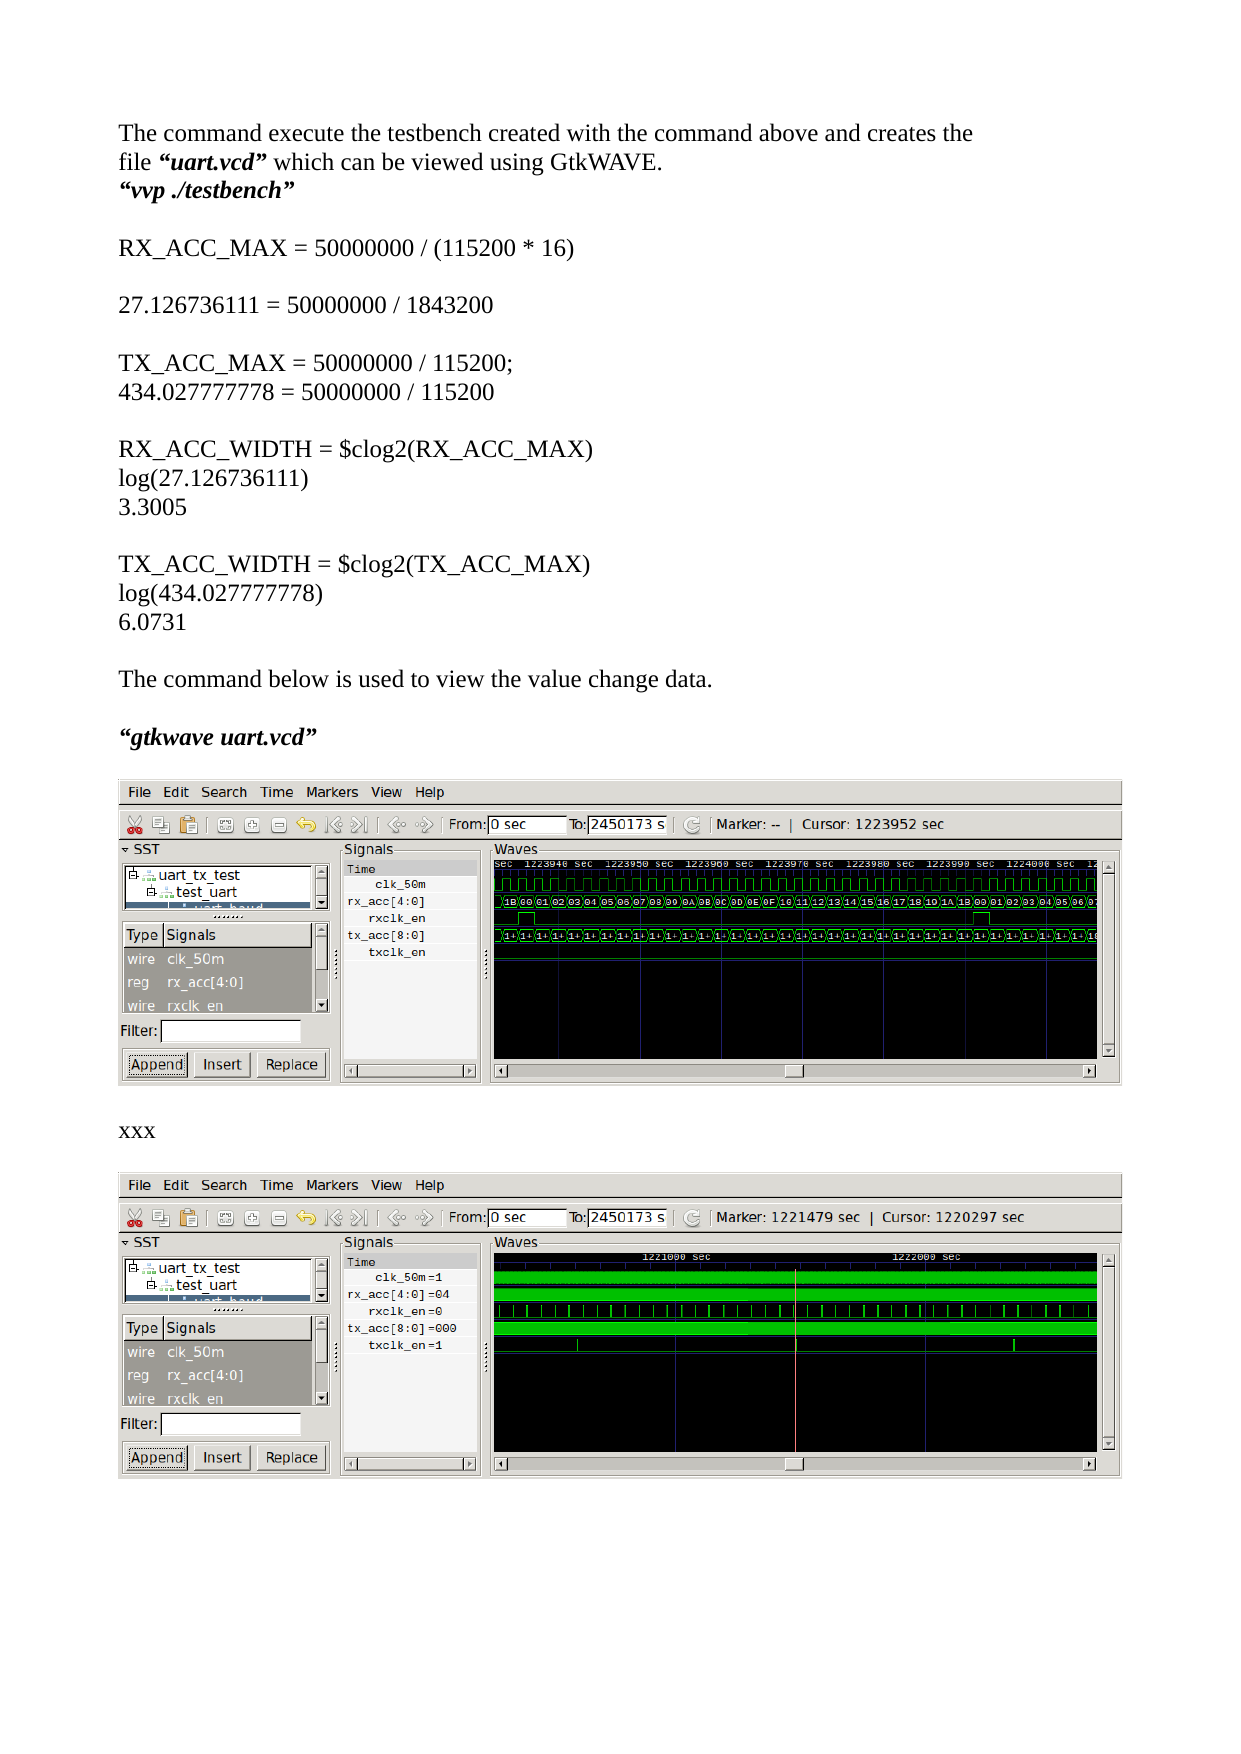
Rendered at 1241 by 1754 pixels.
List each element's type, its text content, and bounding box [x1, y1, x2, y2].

text xxx [118, 1115, 1122, 1143]
text file “uart.vcd” which can be viewed using GtkWAVE. [118, 147, 1122, 176]
text log(27.126736111) [118, 463, 1122, 492]
text “gtkwave uart.vcd” [118, 722, 1122, 751]
text 27.126736111 = 50000000 / 1843200 [118, 291, 1122, 319]
text 3.3005 [118, 492, 1122, 521]
text 434.027777778 = 50000000 / 115200 [118, 377, 1122, 406]
text log(434.027777778) [118, 578, 1122, 607]
text TX_ACC_MAX = 50000000 / 115200; [118, 348, 1122, 377]
text TX_ACC_WIDTH = $clog2(TX_ACC_MAX) [118, 549, 1122, 578]
text RX_ACC_MAX = 50000000 / (115200 * 16) [118, 233, 1122, 262]
picture [118, 779, 1123, 1086]
text RX_ACC_WIDTH = $clog2(RX_ACC_MAX) [118, 434, 1122, 463]
picture [118, 1172, 1123, 1479]
text The command execute the testbench created with the command above and creates the [118, 118, 1122, 147]
text The command below is used to view the value change data. [118, 664, 1122, 693]
text “vvp ./testbench” [118, 176, 1122, 204]
text 6.0731 [118, 607, 1122, 636]
